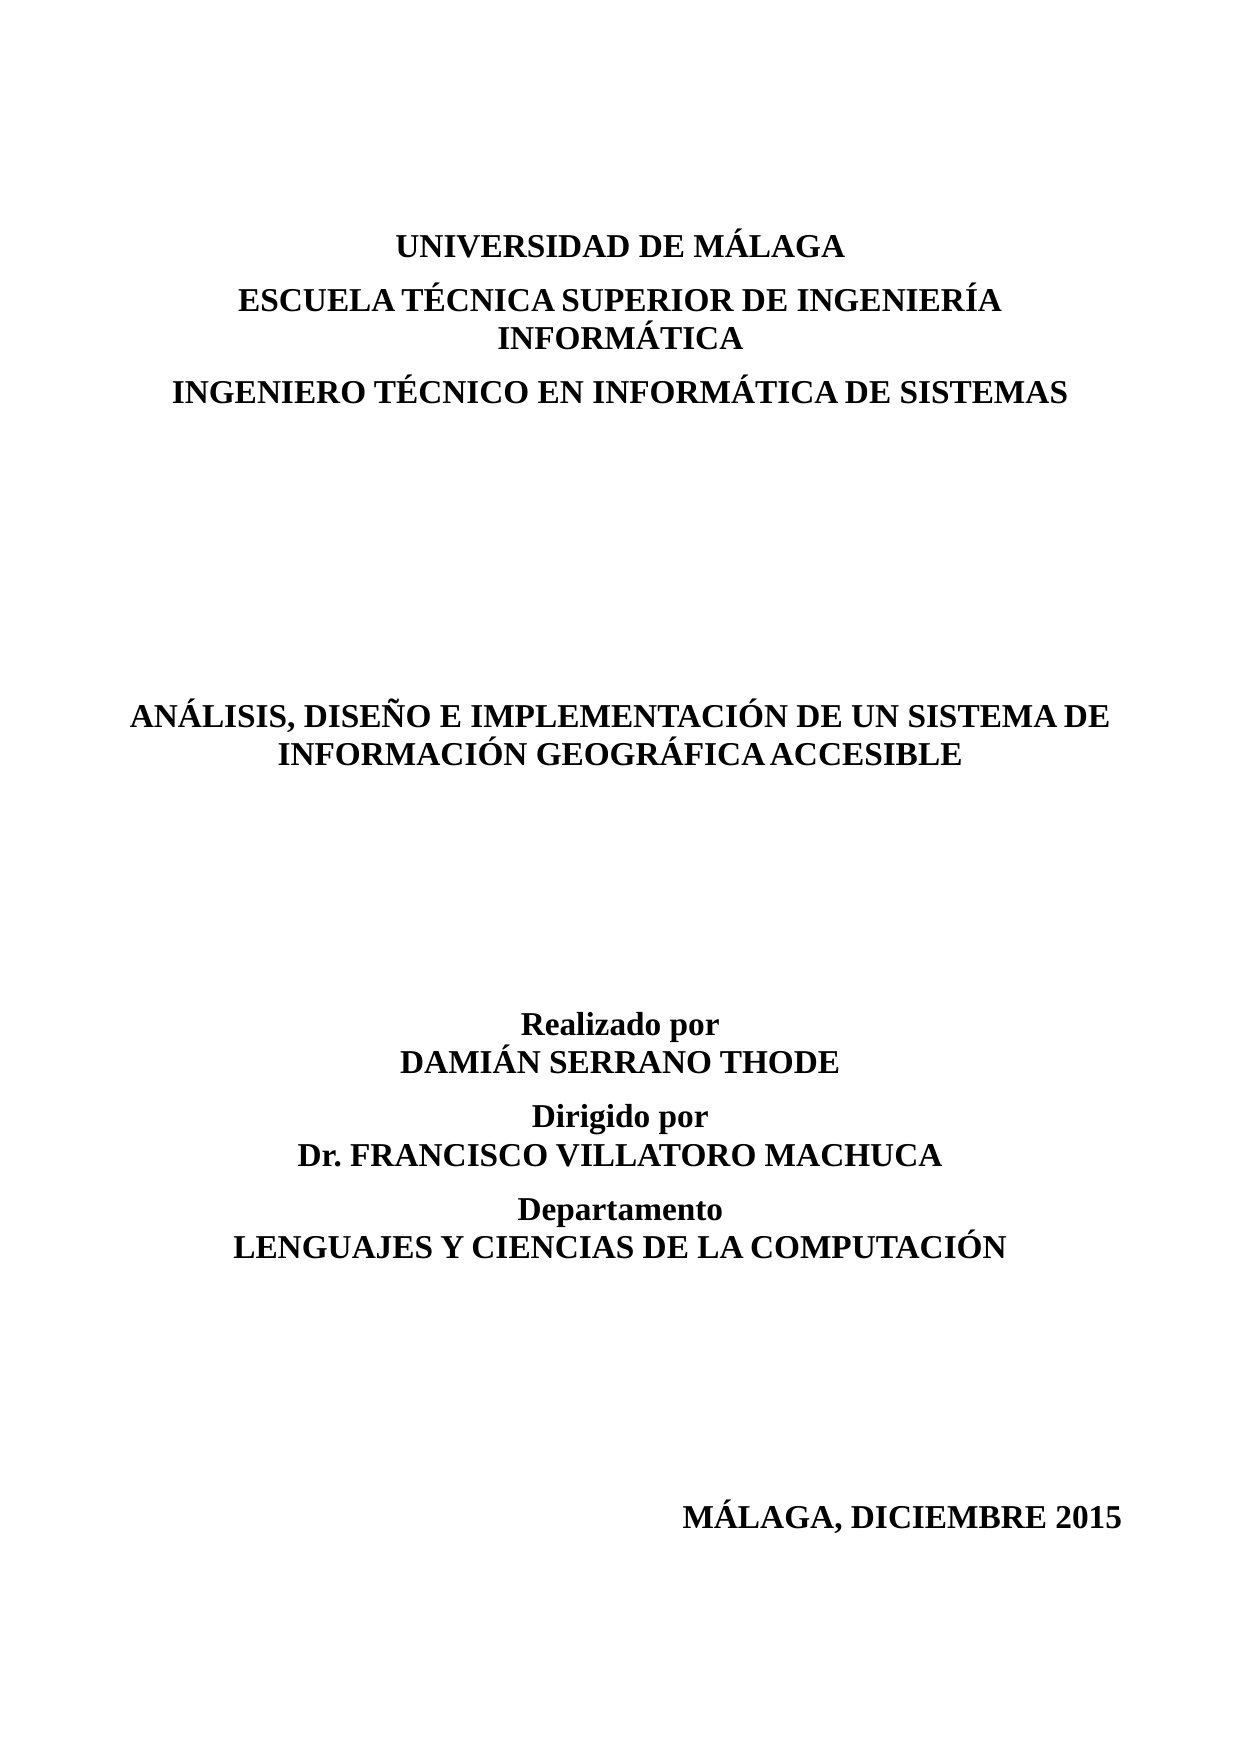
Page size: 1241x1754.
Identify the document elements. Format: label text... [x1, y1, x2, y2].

text ANÁLISIS, DISEÑO E IMPLEMENTACIÓN DE UN SISTEMA DE INFORMACIÓN GEOGRÁFICA ACCESIBLE [118, 696, 1122, 773]
text Dirigido por Dr. FRANCISCO VILLATORO MACHUCA [118, 1096, 1122, 1173]
text ESCUELA TÉCNICA SUPERIOR DE INGENIERÍA INFORMÁTICA [118, 280, 1122, 357]
text MÁLAGA, DICIEMBRE 2015 [118, 1497, 1122, 1535]
text Realizado por DAMIÁN SERRANO THODE [118, 1004, 1122, 1081]
text UNIVERSIDAD DE MÁLAGA [118, 226, 1122, 264]
text Departamento LENGUAJES Y CIENCIAS DE LA COMPUTACIÓN [118, 1189, 1122, 1265]
text INGENIERO TÉCNICO EN INFORMÁTICA DE SISTEMAS [118, 372, 1122, 411]
